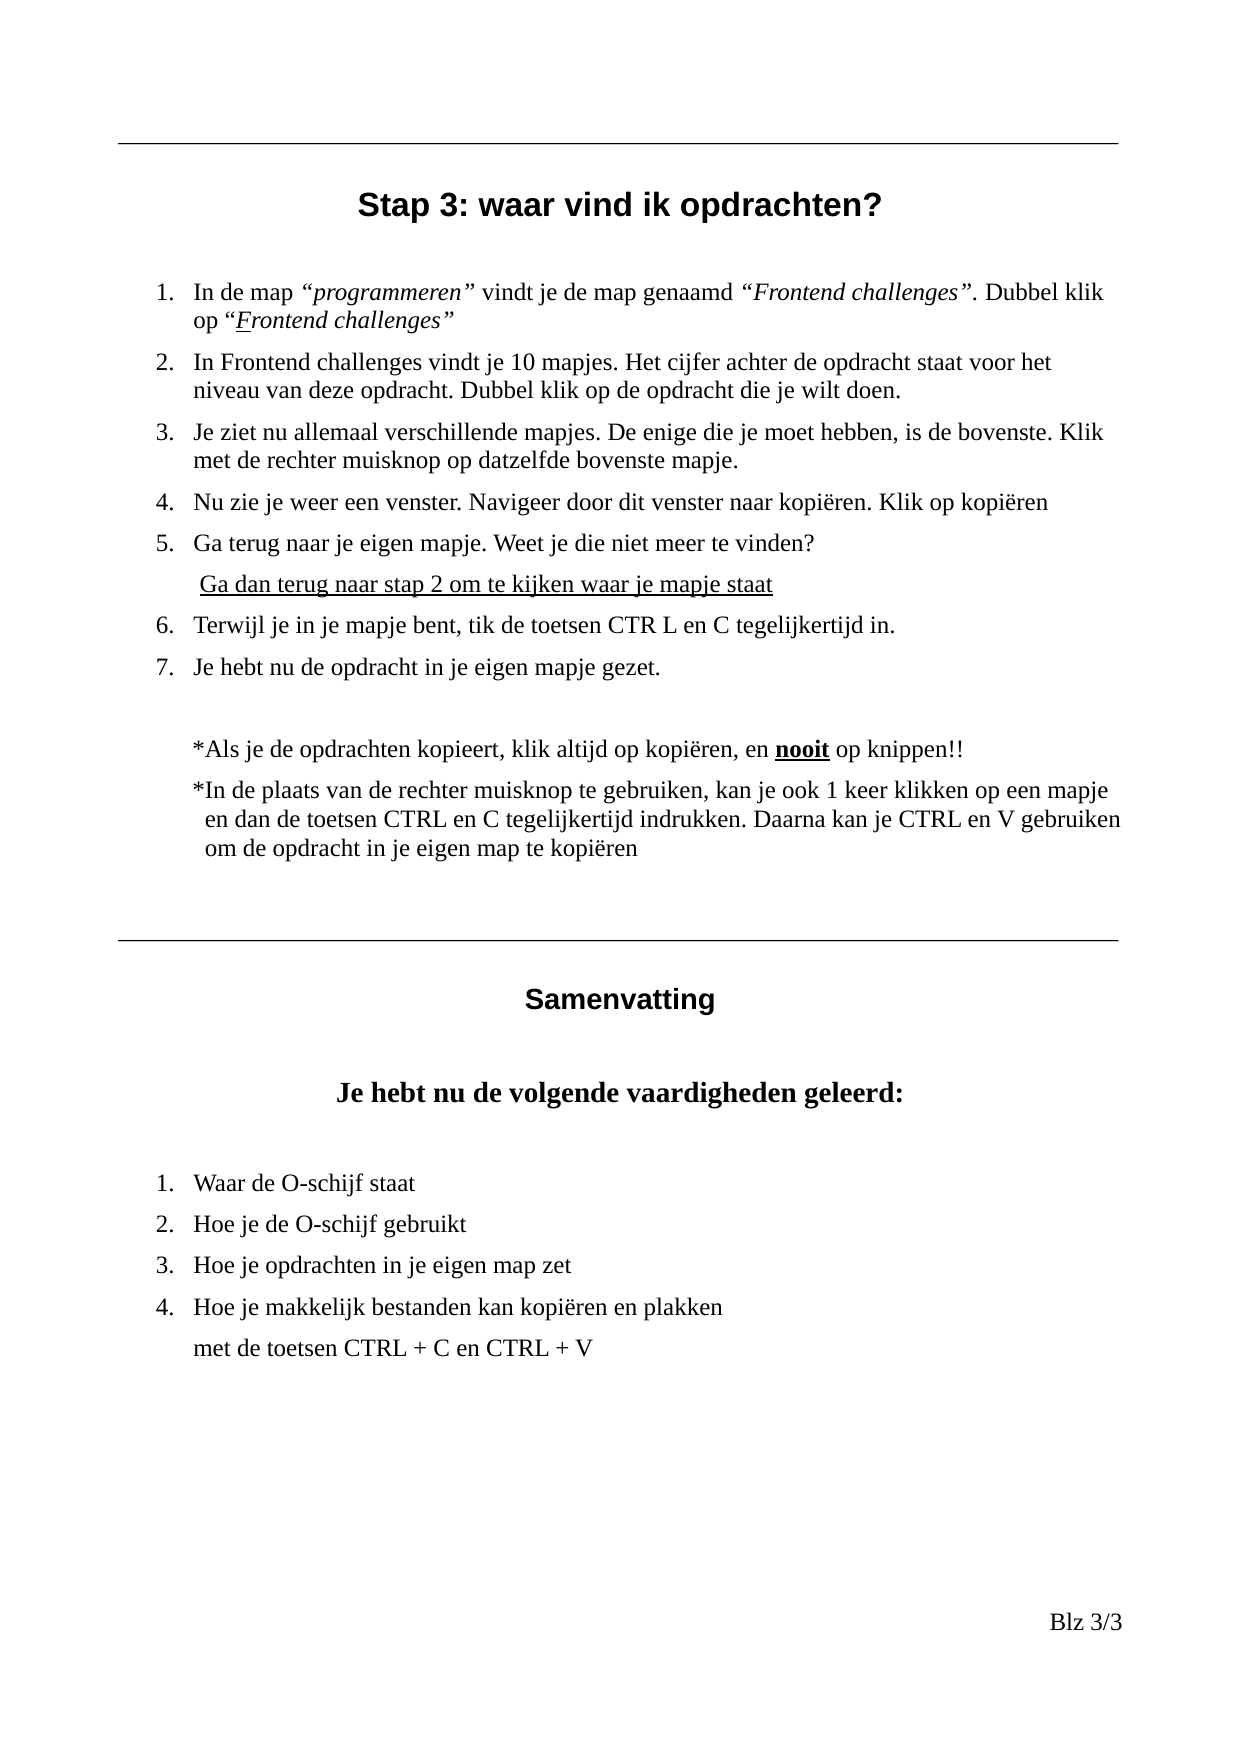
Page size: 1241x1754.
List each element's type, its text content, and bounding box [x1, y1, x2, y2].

list Hoe je makkelijk bestanden kan kopiëren en plakken [156, 1292, 1122, 1321]
list Terwijl je in je mapje bent, tik de toetsen CTR L en C tegelijkertijd in. [156, 611, 1122, 639]
list In Frontend challenges vindt je 10 mapjes. Het cijfer achter de opdracht staat voor het niveau van deze opdracht. Dubbel klik op de opdracht die je wilt doen. [156, 347, 1122, 404]
list met de toetsen CTRL + C en CTRL + V [156, 1333, 1122, 1362]
text ________________________________________________________________________________ [118, 916, 1122, 944]
list Nu zie je weer een venster. Navigeer door dit venster naar kopiëren. Klik op kopiëren [156, 487, 1122, 516]
list Ga terug naar je eigen mapje. Weet je die niet meer te vinden? [156, 528, 1122, 557]
text *Als je de opdrachten kopieert, klik altijd op kopiëren, en nooit op knippen!! [118, 734, 1122, 763]
list Waar de O-schijf staat [156, 1168, 1122, 1197]
list Je ziet nu allemaal verschillende mapjes. De enige die je moet hebben, is de bovenste. Klik met de rechter muisknop op datzelfde bovenste mapje. [156, 417, 1122, 474]
text *In de plaats van de rechter muisknop te gebruiken, kan je ook 1 keer klikken op een mapje en dan de toetsen CTRL en C tegelijkertijd indrukken. Daarna kan je CTRL en V gebruiken om de opdracht in je eigen map te kopiëren [118, 776, 1122, 862]
text ________________________________________________________________________________ [118, 118, 1122, 147]
list Je hebt nu de opdracht in je eigen mapje gezet. [156, 652, 1122, 681]
list Hoe je opdrachten in je eigen map zet [156, 1251, 1122, 1279]
subtitle Samenvatting [118, 982, 1122, 1015]
list Ga dan terug naar stap 2 om te kijken waar je mapje staat [156, 569, 1122, 598]
list In de map “programmeren” vindt je de map genaamd “Frontend challenges”. Dubbel klik op “Frontend challenges” [156, 277, 1122, 334]
text Je hebt nu de volgende vaardigheden geleerd: [118, 1075, 1122, 1108]
list Hoe je de O-schijf gebruikt [156, 1209, 1122, 1238]
subtitle Stap 3: waar vind ik opdrachten? [118, 184, 1122, 223]
